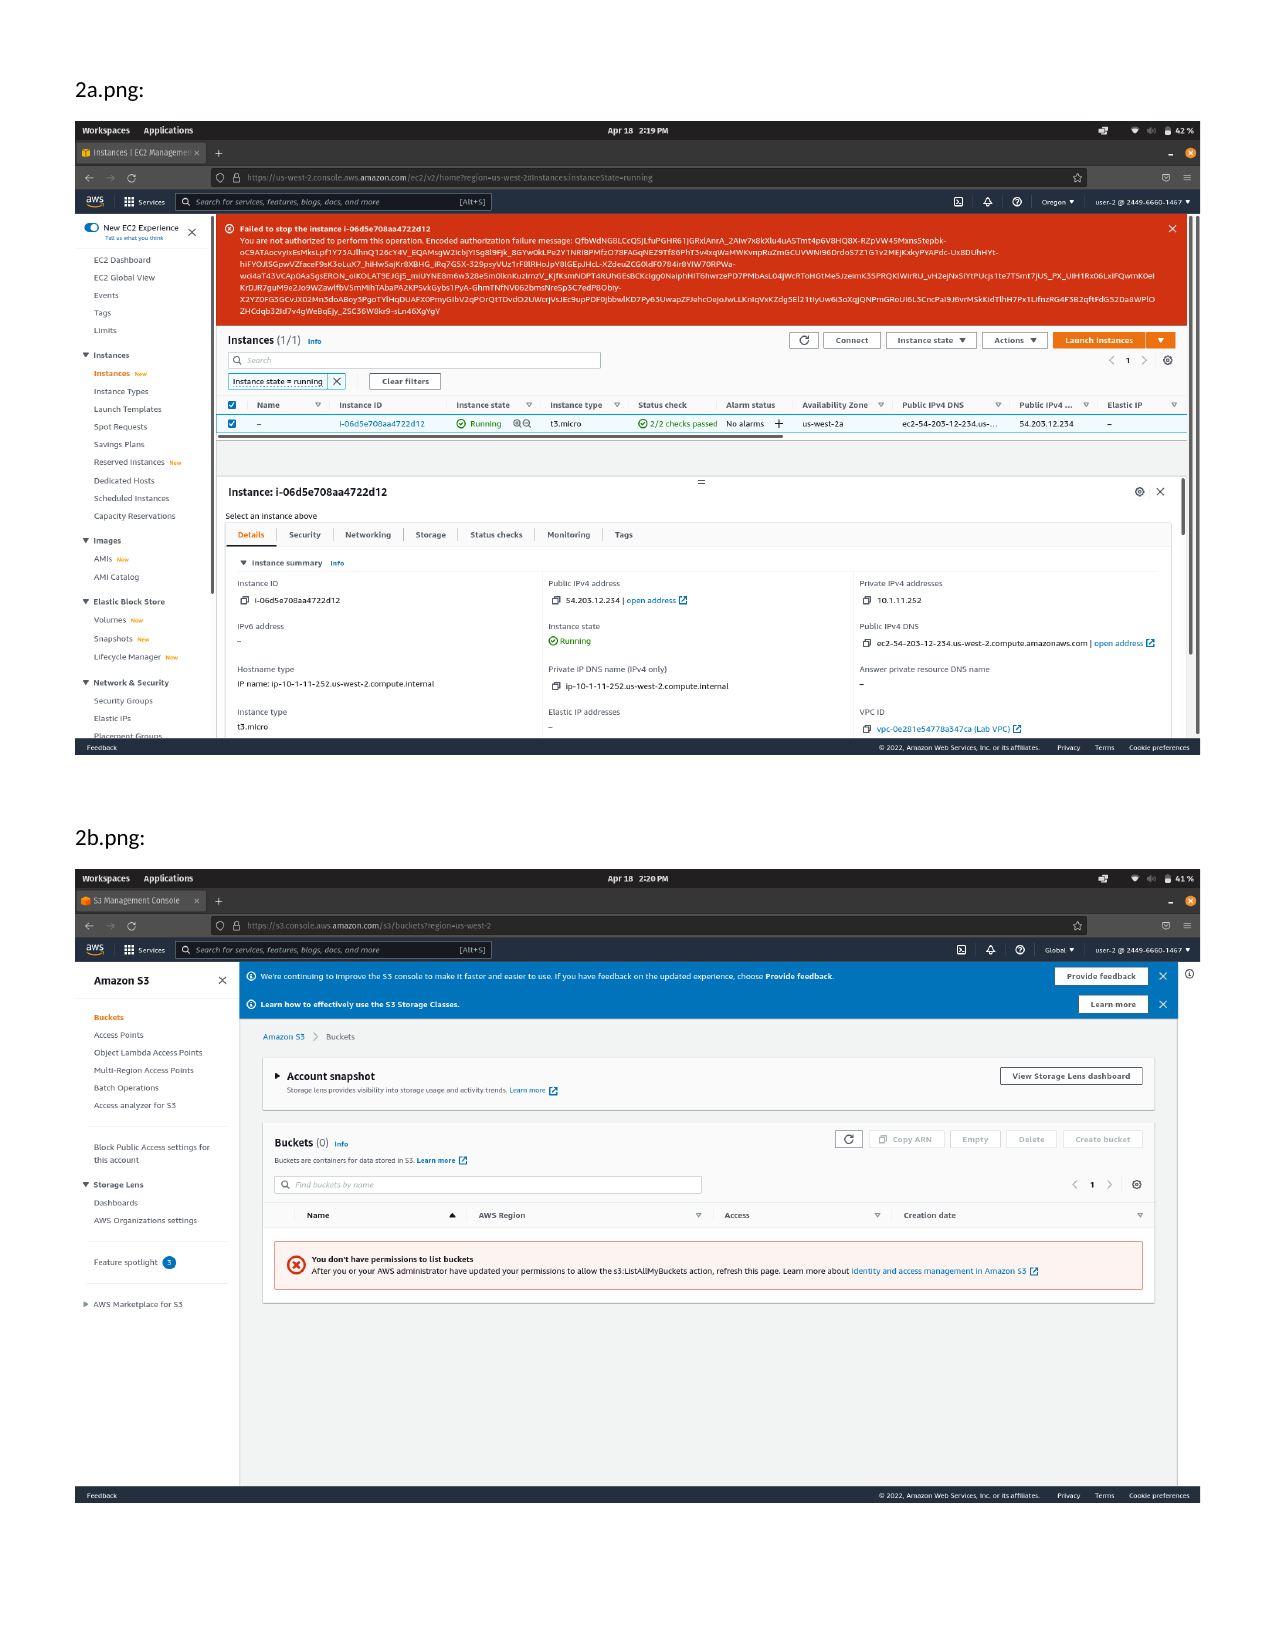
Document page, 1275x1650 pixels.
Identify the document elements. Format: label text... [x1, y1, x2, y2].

text 2a.png: [75, 75, 1200, 103]
picture [75, 121, 1200, 755]
text 2b.png: [75, 823, 1200, 851]
picture [75, 869, 1200, 1503]
